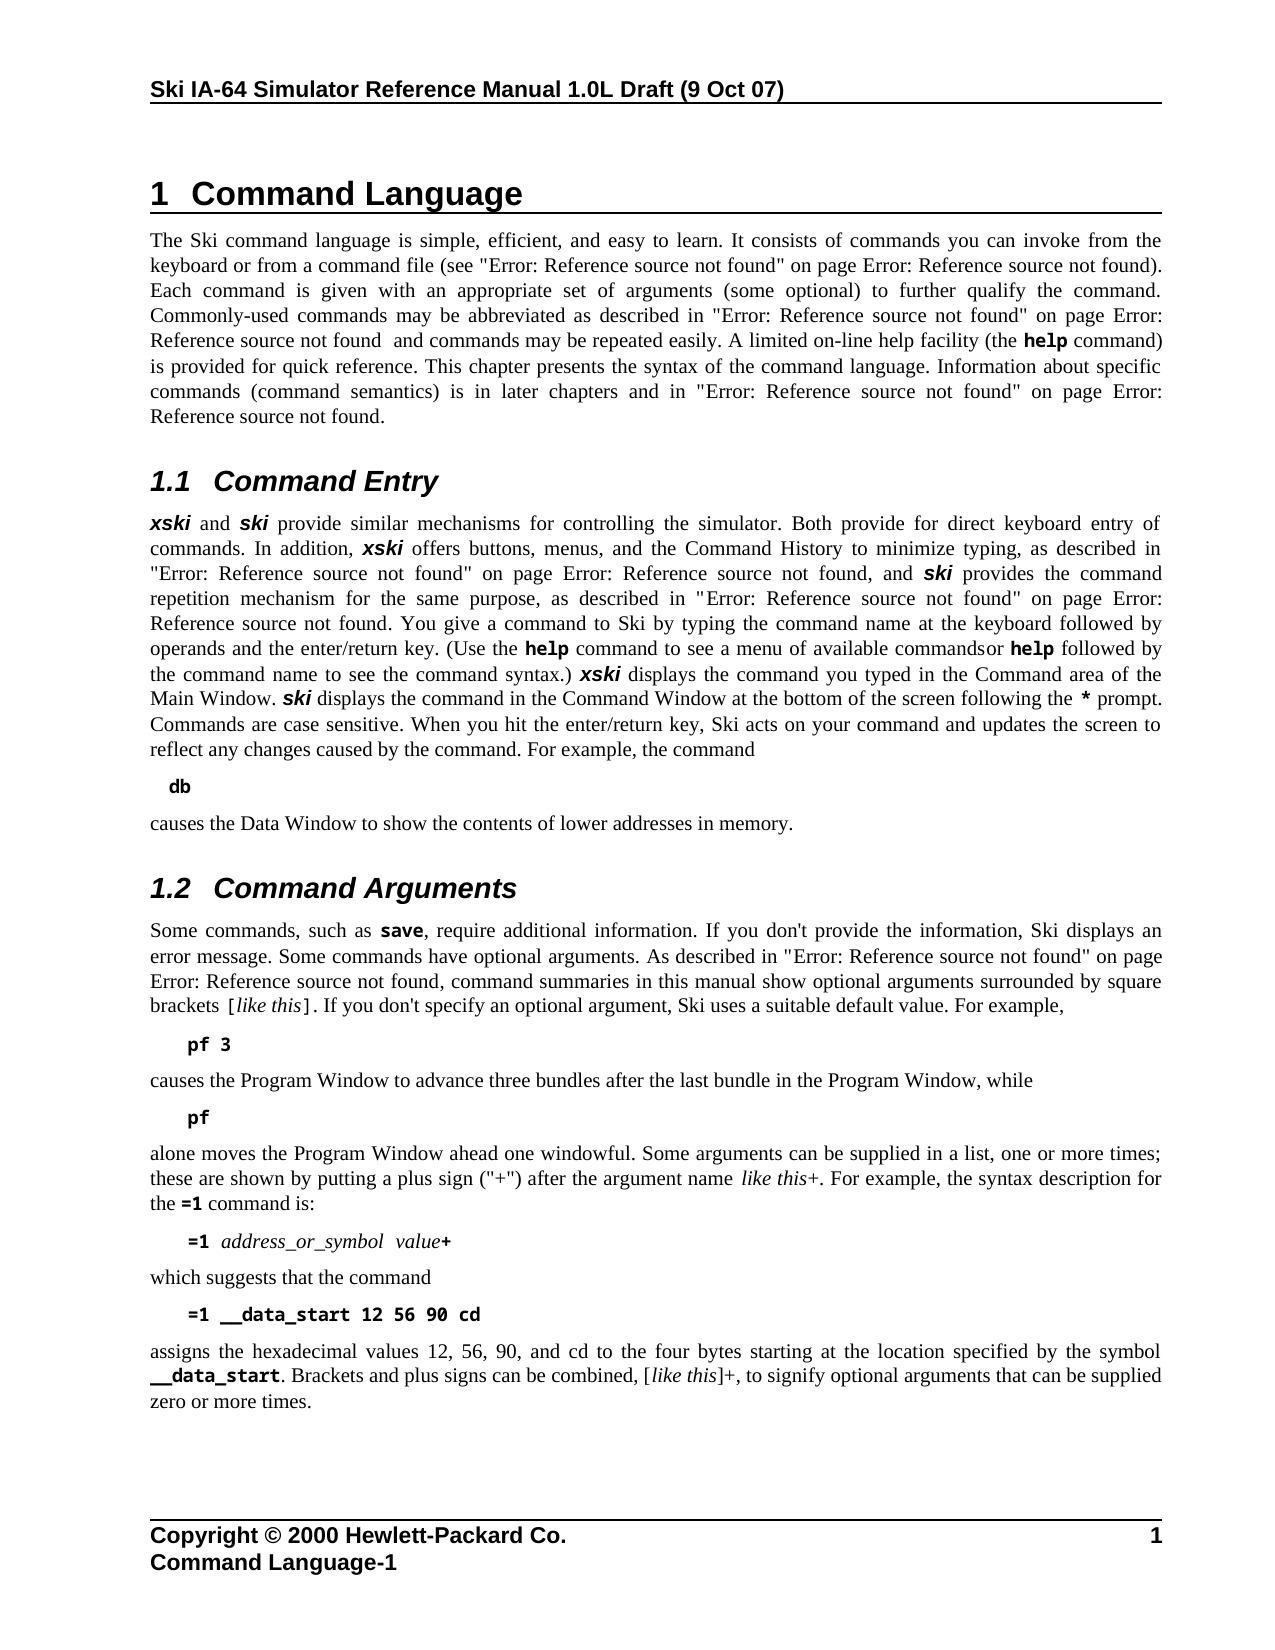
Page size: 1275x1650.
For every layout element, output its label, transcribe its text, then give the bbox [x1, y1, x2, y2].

text The Ski command language is simple, efficient, and easy to learn. It consists of commands you can invoke from the keyboard or from a command file (see "" on page ). Each command is given with an appropriate set of arguments (some optional) to further qualify the command. Commonly-used commands may be abbreviated as described in "" on page and commands may be repeated easily. A limited on-line help facility (the help command) is provided for quick reference. This chapter presents the syntax of the command language. Information about specific commands (command semantics) is in later chapters and in "" on page . [150, 227, 1162, 428]
subtitle Command Language [150, 175, 1162, 212]
list pf [187, 1104, 1162, 1130]
text causes the Data Window to show the contents of lower addresses in memory. [150, 810, 1162, 835]
subtitle Command Entry [150, 465, 1162, 498]
text assigns the hexadecimal values 12, 56, 90, and cd to the four bytes starting at the location specified by the symbol __data_start. Brackets and plus signs can be combined, [like this]+, to signify optional arguments that can be supplied zero or more times. [150, 1338, 1162, 1413]
list =1 address_or_symbol value+ [187, 1228, 1162, 1254]
list =1 __data_start 12 56 90 cd [187, 1302, 1162, 1327]
text xski and ski provide similar mechanisms for controlling the simulator. Both provide for direct keyboard entry of commands. In addition, xski offers buttons, menus, and the Command History to minimize typing, as described in "" on page , and ski provides the command repetition mechanism for the same purpose, as described in "" on page . You give a command to Ski by typing the command name at the keyboard followed by operands and the enter/return key. (Use the help command to see a menu of available commands or help followed by the command name to see the command syntax.) xski displays the command you typed in the Command area of the Main Window. ski displays the command in the Command Window at the bottom of the screen following the * prompt. Commands are case sensitive. When you hit the enter/return key, Ski acts on your command and updates the screen to reflect any changes caused by the command. For example, the command [150, 510, 1162, 761]
text causes the Program Window to advance three bundles after the last bundle in the Program Window, while [150, 1067, 1162, 1092]
text Some commands, such as save, require additional information. If you don't provide the information, Ski displays an error message. Some commands have optional arguments. As described in "" on page , command summaries in this manual show optional arguments surrounded by square brackets [like this]. If you don't specify an optional argument, Ski uses a suitable default value. For example, [150, 917, 1162, 1018]
list db [169, 774, 1162, 799]
list pf 3 [187, 1031, 1162, 1056]
text alone moves the Program Window ahead one windowful. Some arguments can be supplied in a list, one or more times; these are shown by putting a plus sign ("+") after the argument name like this+. For example, the syntax description for the =1 command is: [150, 1140, 1162, 1216]
text which suggests that the command [150, 1264, 1162, 1289]
subtitle Command Arguments [150, 872, 1162, 905]
